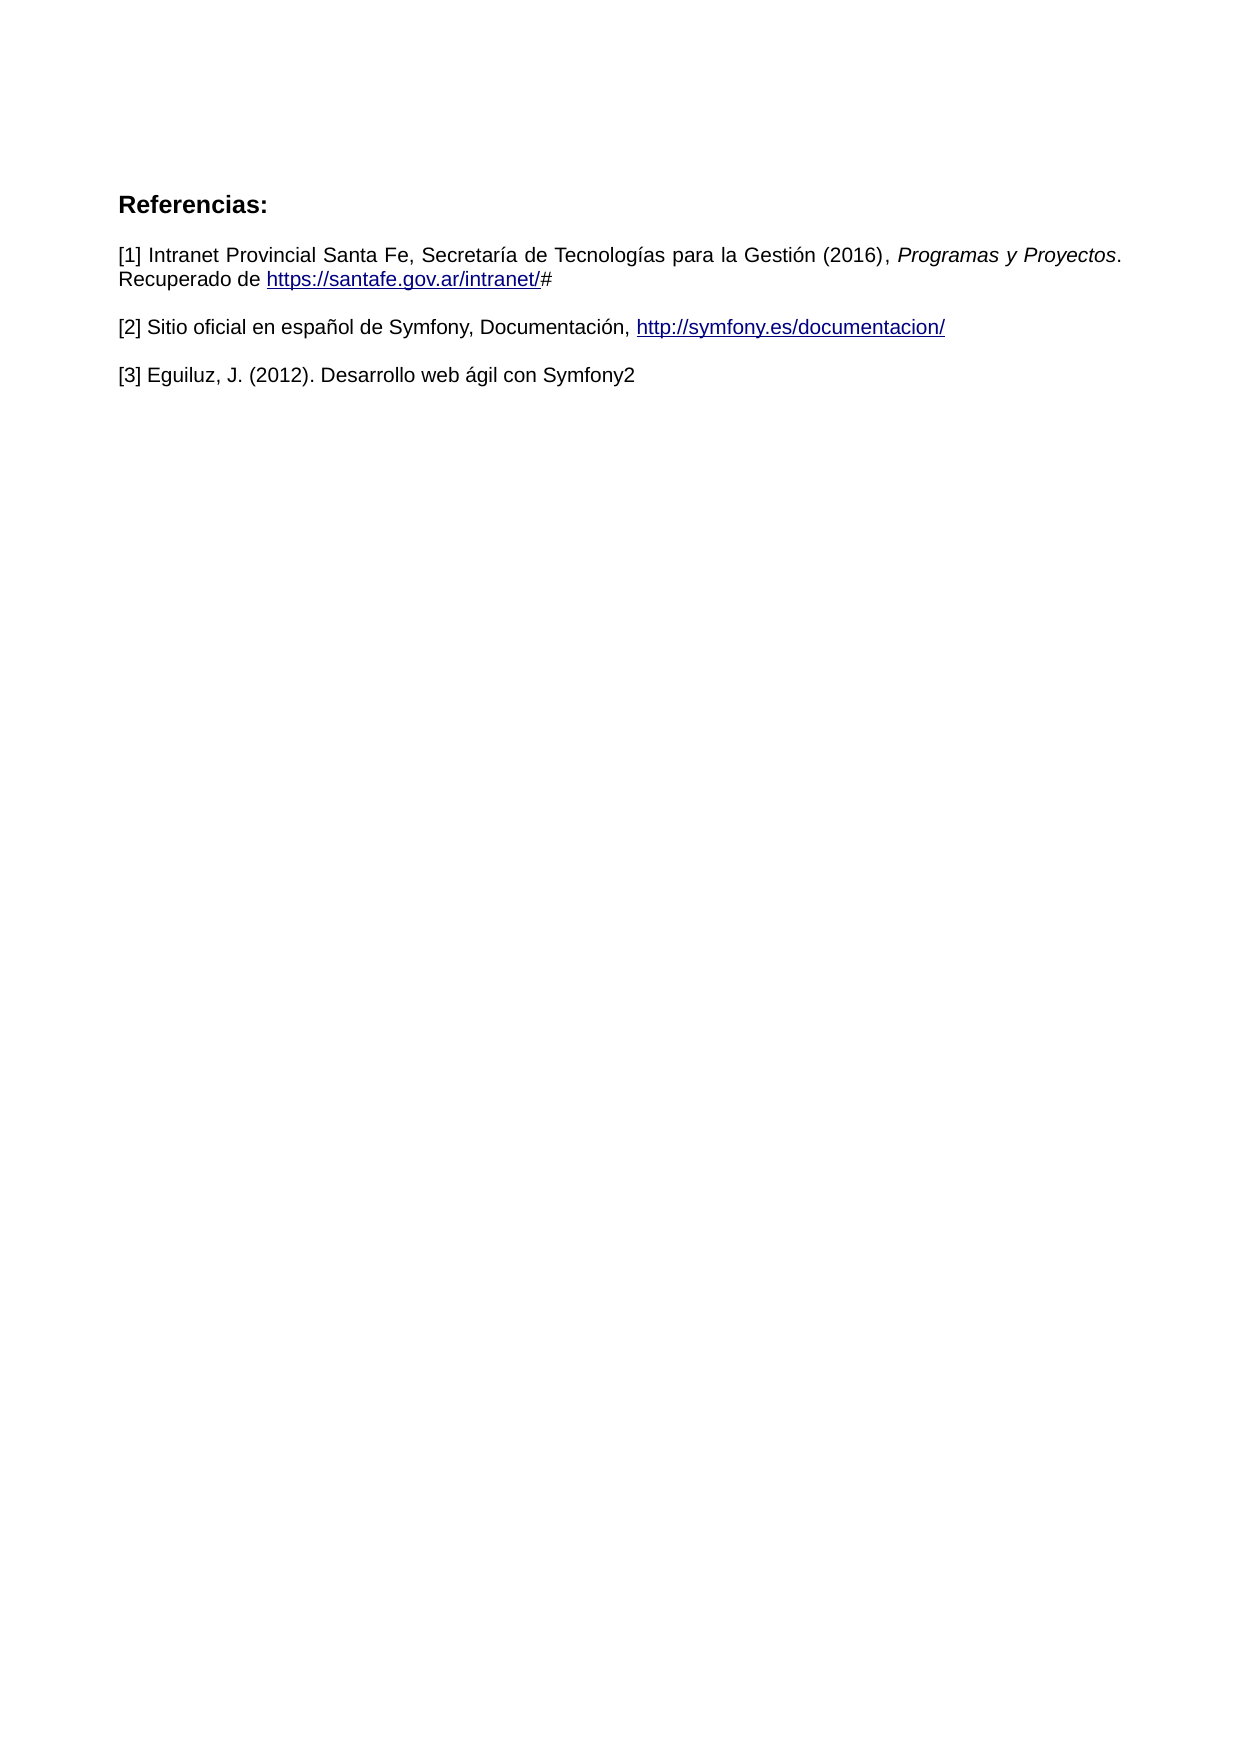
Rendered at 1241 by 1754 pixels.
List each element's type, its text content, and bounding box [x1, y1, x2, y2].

text [1] Intranet Provincial Santa Fe, Secretaría de Tecnologías para la Gestión (2016), Programas y Proyectos. Recuperado de https://santafe.gov.ar/intranet/# [118, 243, 1122, 291]
text [3] Eguiluz, J. (2012). Desarrollo web ágil con Symfony2 [118, 362, 1122, 386]
text [2] Sitio oficial en español de Symfony, Documentación, http://symfony.es/documentacion/ [118, 314, 1122, 338]
text Referencias: [118, 190, 1122, 219]
